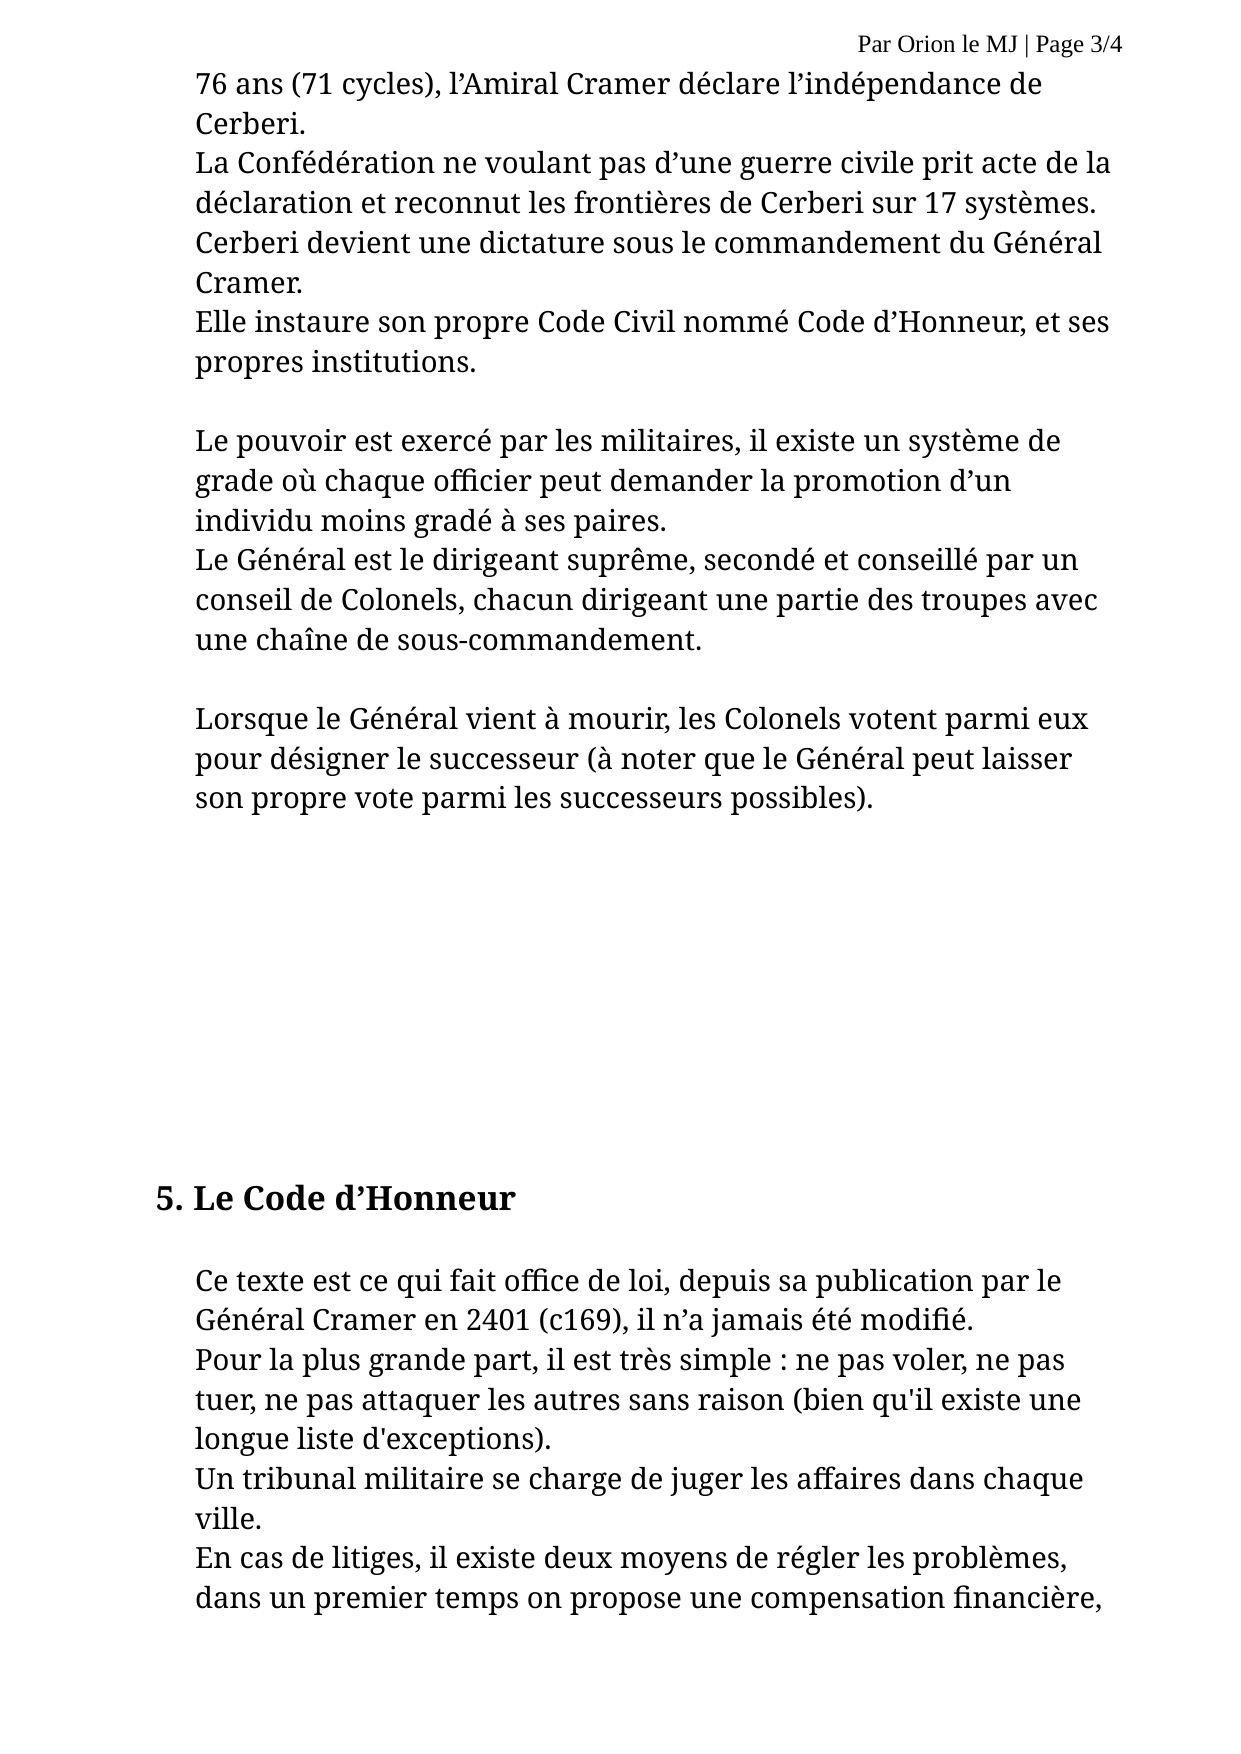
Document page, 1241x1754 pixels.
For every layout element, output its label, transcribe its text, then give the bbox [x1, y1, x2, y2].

text Elle instaure son propre Code Civil nommé Code d’Honneur, et ses propres institutions. [195, 302, 1122, 381]
text Un tribunal militaire se charge de juger les affaires dans chaque ville. [195, 1458, 1122, 1538]
text Lorsque le Général vient à mourir, les Colonels votent parmi eux pour désigner le successeur (à noter que le Général peut laisser son propre vote parmi les successeurs possibles). [195, 698, 1122, 817]
text En cas de litiges, il existe deux moyens de régler les problèmes, dans un premier temps on propose une compensation financière, [195, 1538, 1122, 1617]
text Cerberi devient une dictature sous le commandement du Général Cramer. [195, 222, 1122, 302]
text Le Général est le dirigeant suprême, secondé et conseillé par un conseil de Colonels, chacun dirigeant une partie des troupes avec une chaîne de sous-commandement. [195, 540, 1122, 659]
text Le pouvoir est exercé par les militaires, il existe un système de grade où chaque officier peut demander la promotion d’un individu moins gradé à ses paires. [195, 421, 1122, 540]
text La Confédération ne voulant pas d’une guerre civile prit acte de la déclaration et reconnut les frontières de Cerberi sur 17 systèmes. [195, 143, 1122, 222]
text Ce texte est ce qui fait office de loi, depuis sa publication par le Général Cramer en 2401 (c169), il n’a jamais été modifié. [195, 1260, 1122, 1339]
list Le Code d’Honneur [156, 1175, 1122, 1220]
text Pour la plus grande part, il est très simple : ne pas voler, ne pas tuer, ne pas attaquer les autres sans raison (bien qu'il existe une longue liste d'exceptions). [195, 1339, 1122, 1458]
text 76 ans (71 cycles), l’Amiral Cramer déclare l’indépendance de Cerberi. [195, 63, 1122, 143]
